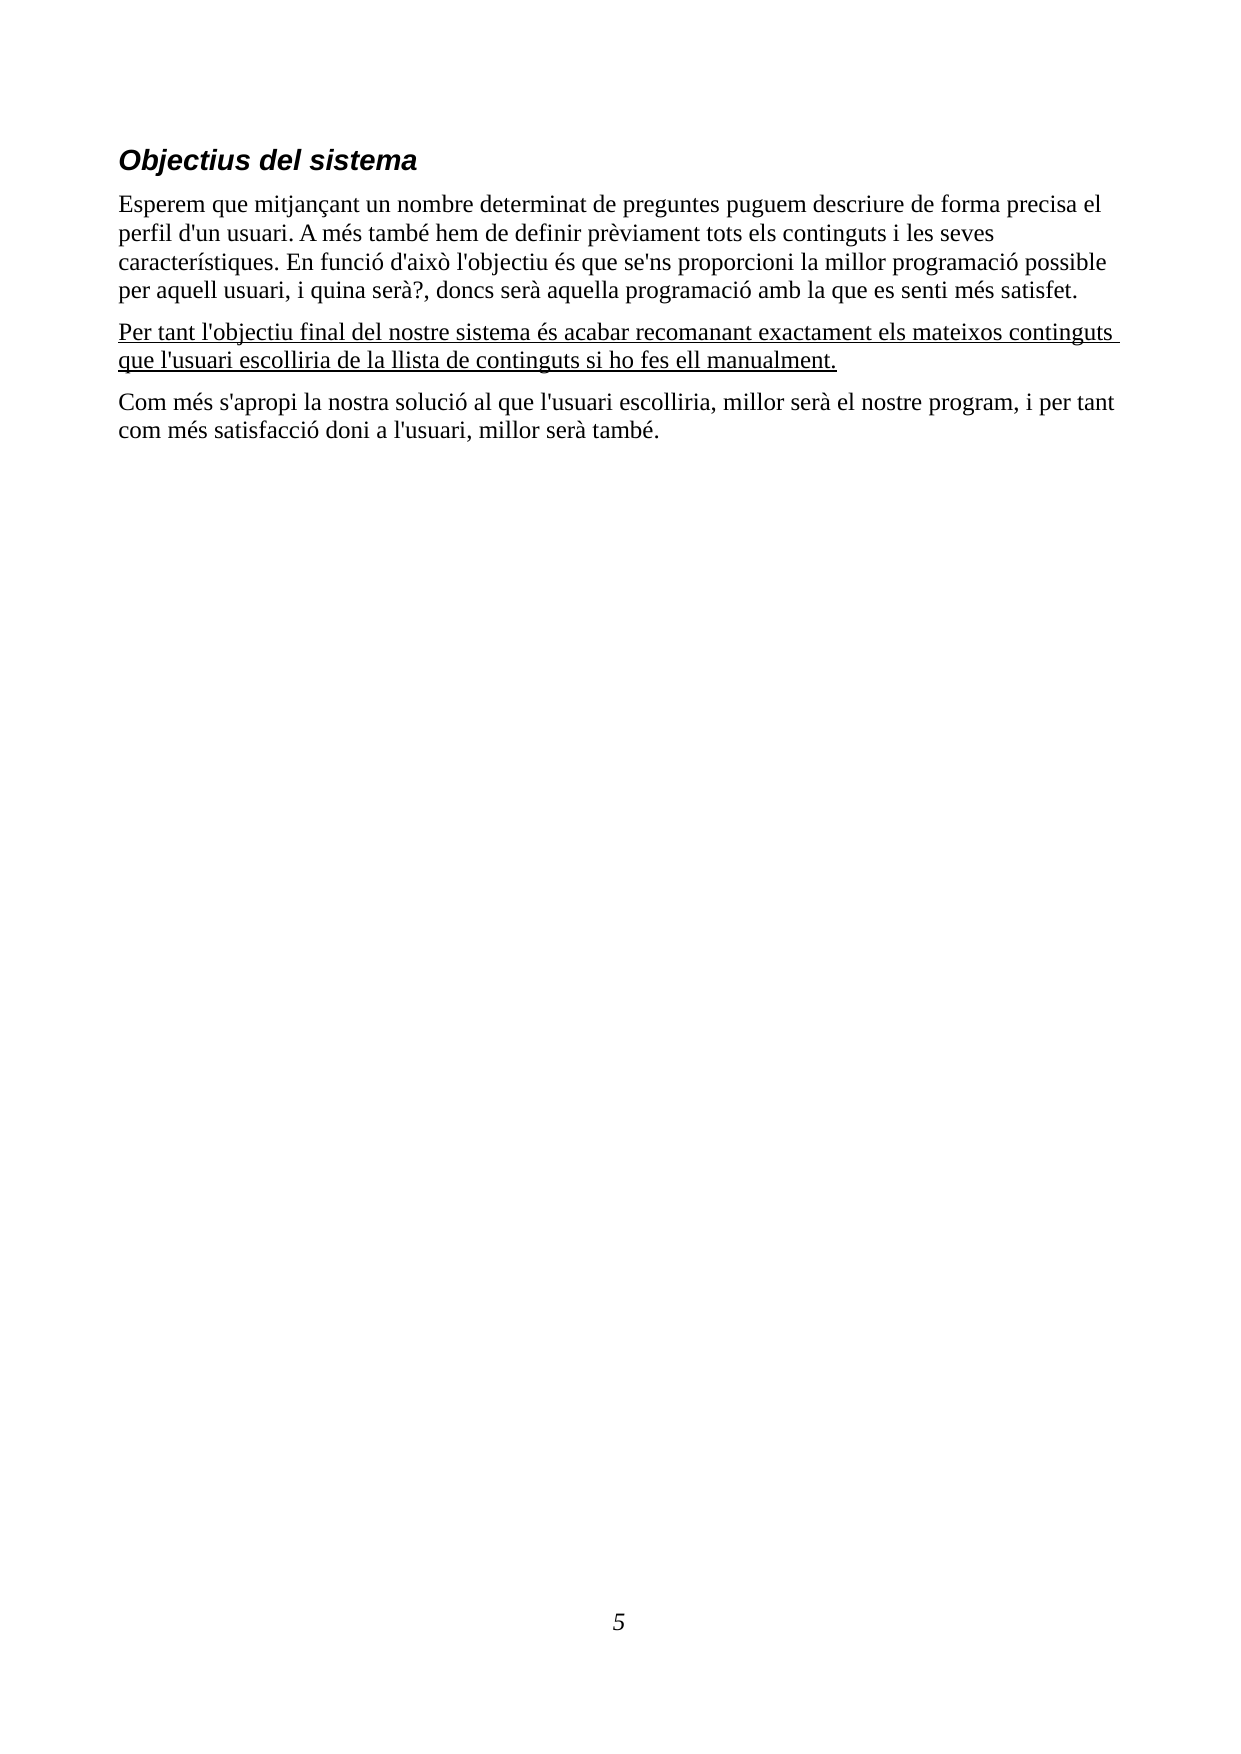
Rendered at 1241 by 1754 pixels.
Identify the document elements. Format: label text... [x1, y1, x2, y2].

text Per tant l'objectiu final del nostre sistema és acabar recomanant exactament els mateixos continguts que l'usuari escolliria de la llista de continguts si ho fes ell manualment. [118, 317, 1122, 374]
subtitle Objectius del sistema [118, 143, 1122, 177]
text Com més s'apropi la nostra solució al que l'usuari escolliria, millor serà el nostre program, i per tant com més satisfacció doni a l'usuari, millor serà també. [118, 387, 1122, 444]
text Esperem que mitjançant un nombre determinat de preguntes puguem descriure de forma precisa el perfil d'un usuari. A més també hem de definir prèviament tots els continguts i les seves característiques. En funció d'això l'objectiu és que se'ns proporcioni la millor programació possible per aquell usuari, i quina serà?, doncs serà aquella programació amb la que es senti més satisfet. [118, 189, 1122, 304]
